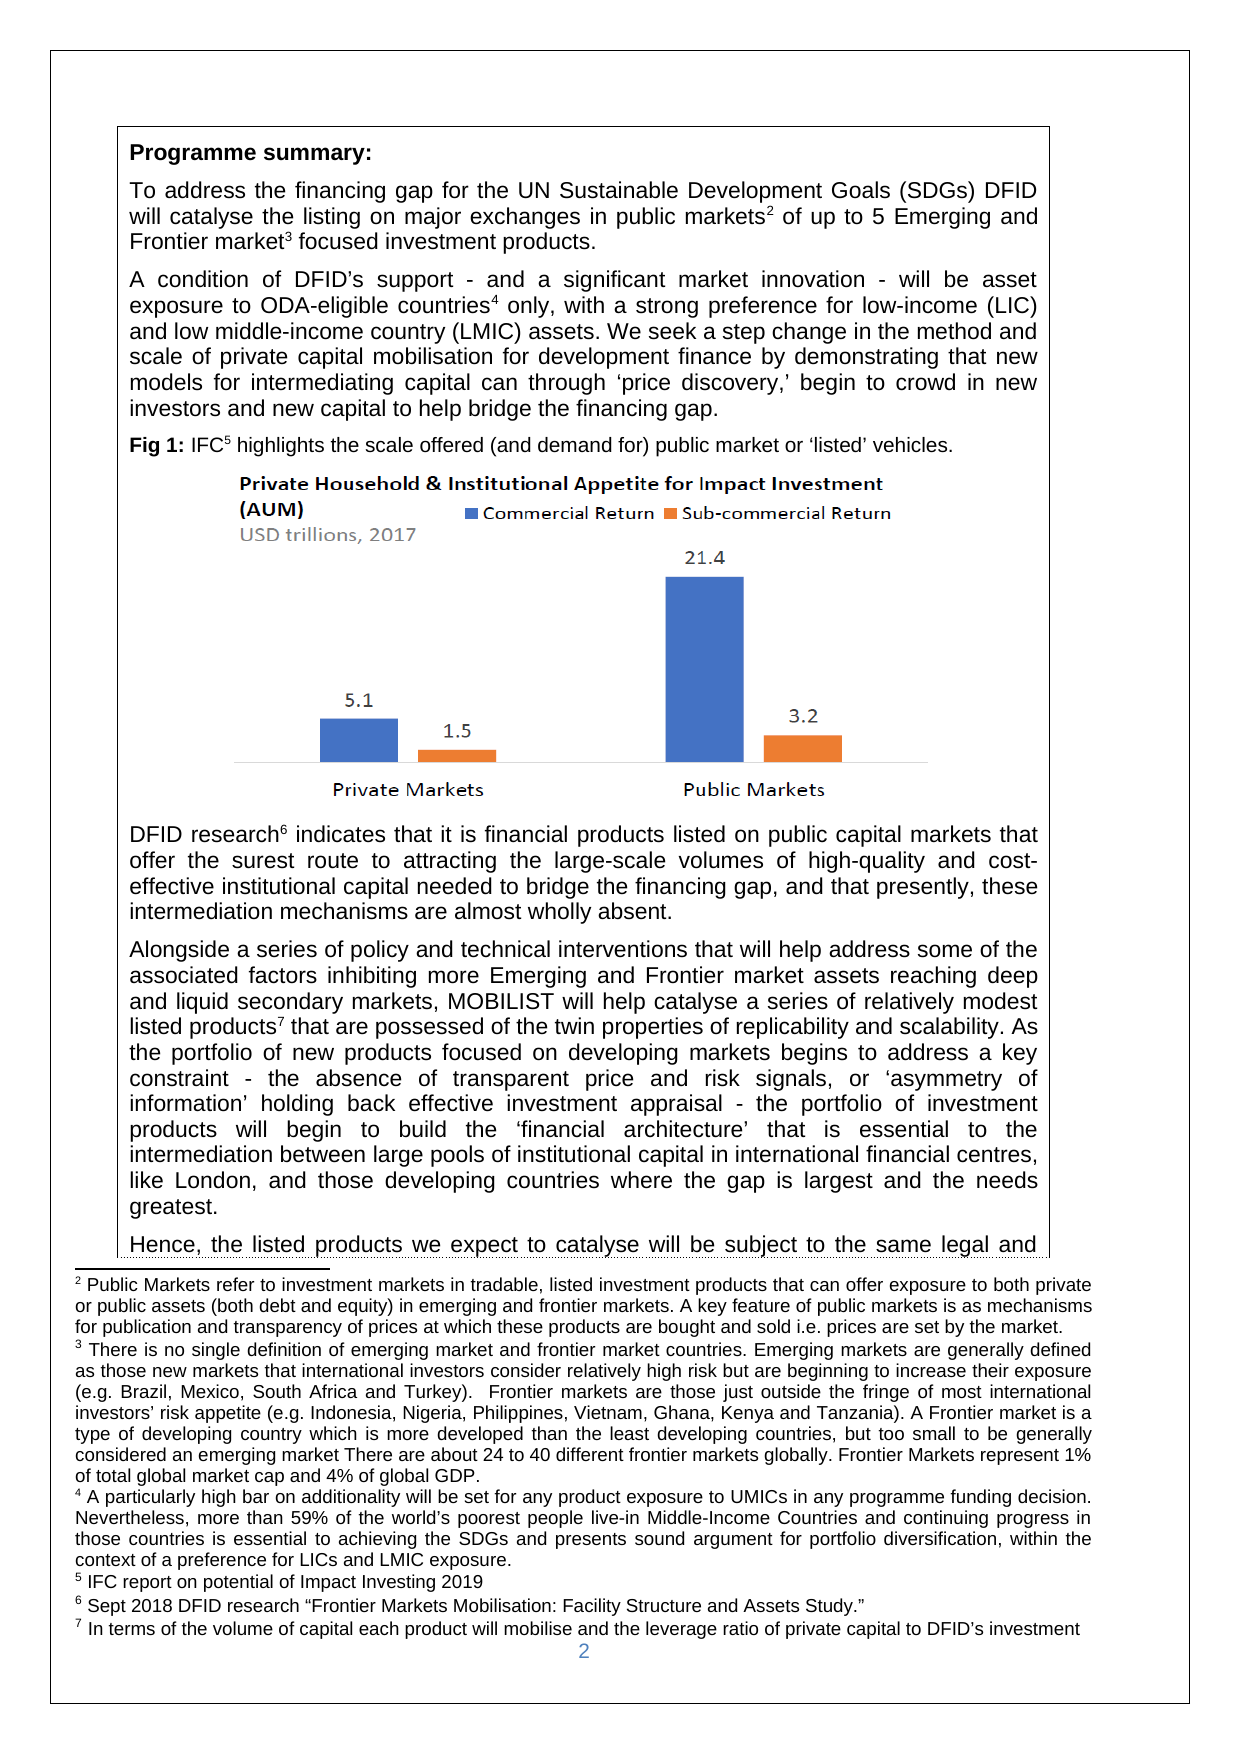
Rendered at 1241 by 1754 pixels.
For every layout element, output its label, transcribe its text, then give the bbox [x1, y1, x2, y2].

picture [232, 469, 936, 810]
table_cell Programme summary: To address the financing gap for the UN Sustainable Development Goals (SDGs) DFID will catalyse the listing on major exchanges in public markets of up to 5 Emerging and Frontier market focused investment products. A condition of DFID’s support - and a significant market innovation - will be asset exposure to ODA-eligible countries only, with a strong preference for low-income (LIC) and low middle-income country (LMIC) assets. We seek a step change in the method and scale of private capital mobilisation for development finance by demonstrating that new models for intermediating capital can through ‘price discovery,’ begin to crowd in new investors and new capital to help bridge the financing gap. Fig 1: IFC highlights the scale offered (and demand for) public market or ‘listed’ vehicles. DFID research indicates that it is financial products listed on public capital markets that offer the surest route to attracting the large-scale volumes of high-quality and cost-effective institutional capital needed to bridge the financing gap, and that presently, these intermediation mechanisms are almost wholly absent. Alongside a series of policy and technical interventions that will help address some of the associated factors inhibiting more Emerging and Frontier market assets reaching deep and liquid secondary markets, MOBILIST will help catalyse a series of relatively modest listed products that are possessed of the twin properties of replicability and scalability. As the portfolio of new products focused on developing markets begins to address a key constraint - the absence of transparent price and risk signals, or ‘asymmetry of information’ holding back effective investment appraisal - the portfolio of investment products will begin to build the ‘financial architecture’ that is essential to the intermediation between large pools of institutional capital in international financial centres, like London, and those developing countries where the gap is largest and the needs greatest. Hence, the listed products we expect to catalyse will be subject to the same legal and [118, 127, 1049, 1257]
